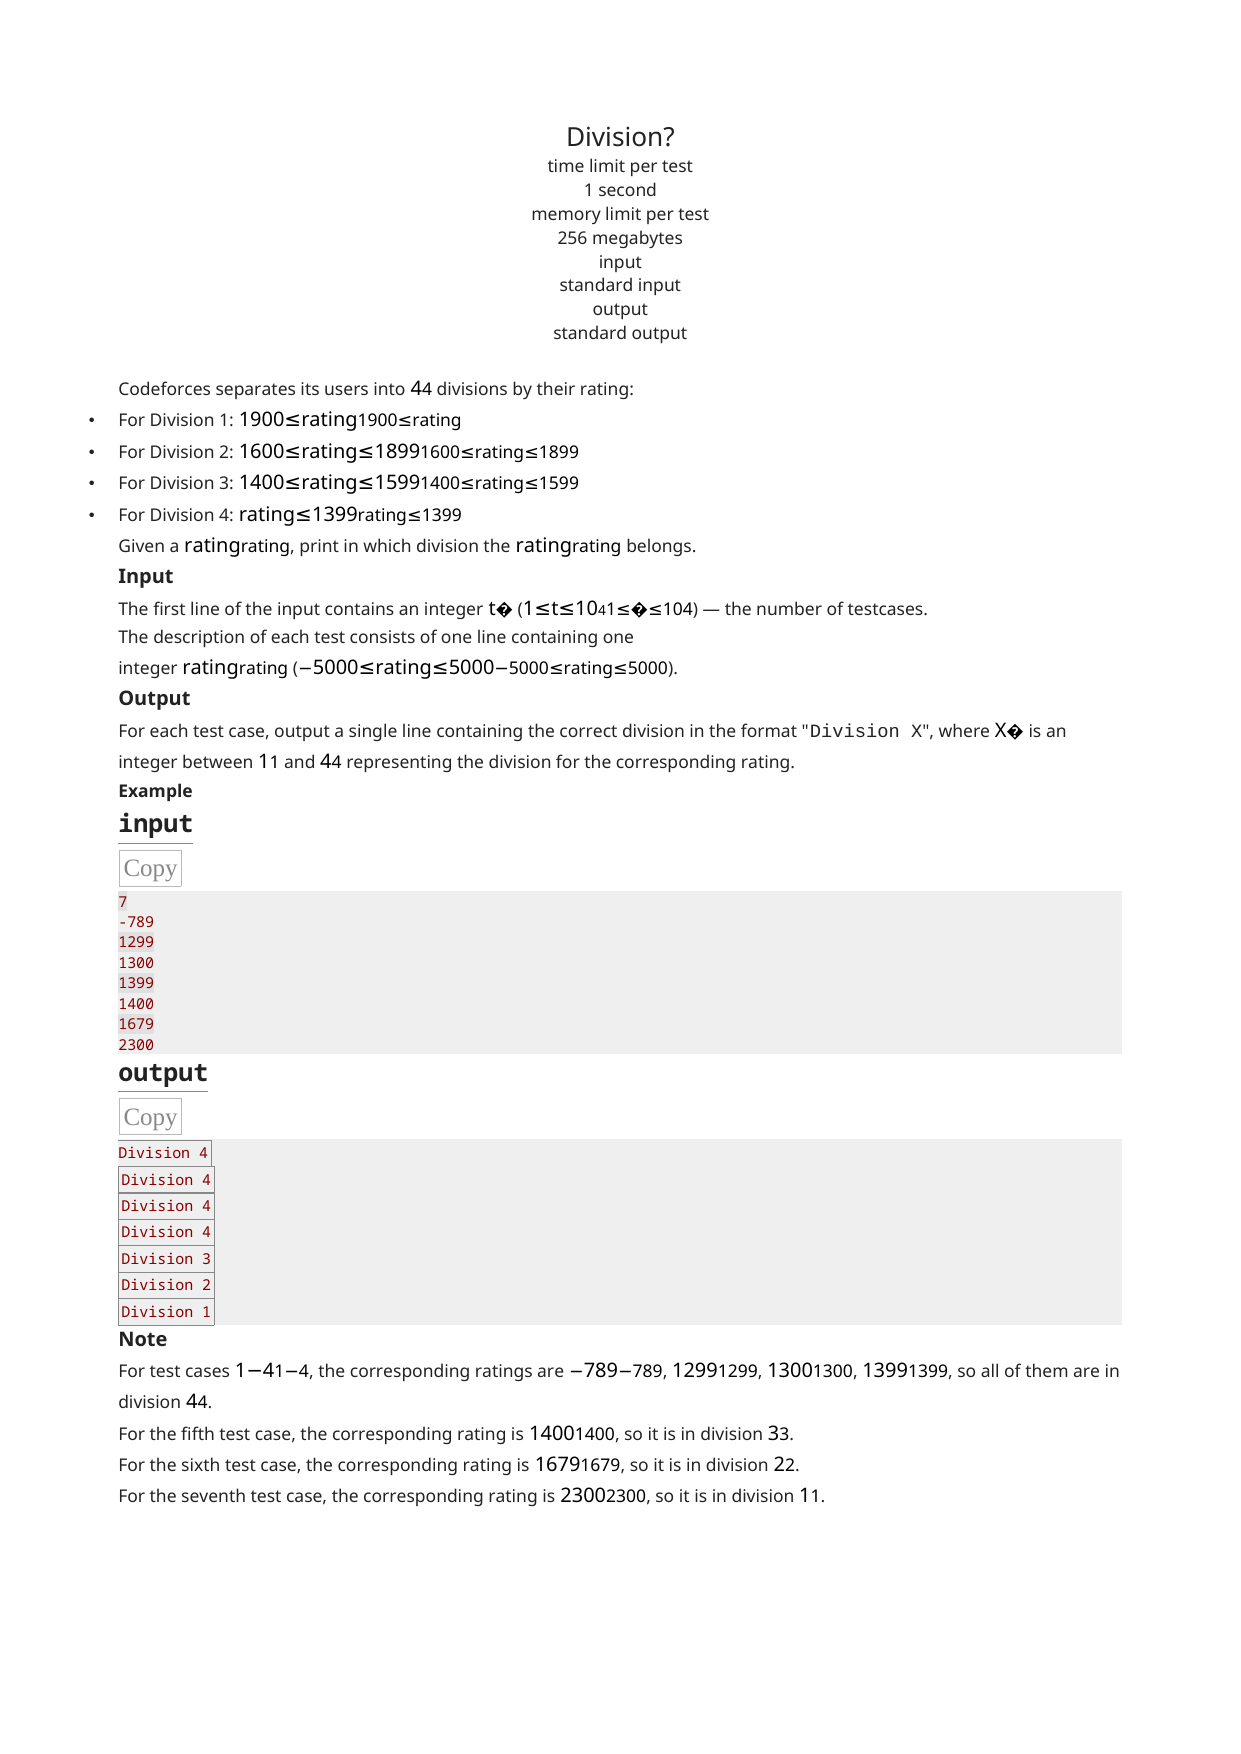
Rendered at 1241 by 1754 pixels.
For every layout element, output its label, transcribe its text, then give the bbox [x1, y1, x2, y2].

text 1300 [118, 952, 1122, 973]
text 1 second [118, 178, 1122, 202]
text Copy [120, 1099, 181, 1134]
text -789 [118, 911, 1122, 932]
text 256 megabytes [118, 225, 1122, 249]
text Example [118, 778, 1122, 802]
text standard input [118, 273, 1122, 297]
text [215, 1272, 1122, 1298]
text 2300 [118, 1034, 1122, 1054]
text 1299 [118, 932, 1122, 952]
text time limit per test [118, 154, 1122, 178]
text output [118, 297, 1122, 321]
text For the fifth test case, the corresponding rating is 14001400, so it is in division 33. [118, 1419, 1122, 1446]
text [215, 1192, 1122, 1219]
text Input [118, 562, 1122, 589]
text Given a ratingrating, print in which division the ratingrating belongs. [118, 531, 1122, 558]
text For the sixth test case, the corresponding rating is 16791679, so it is in division 22. [118, 1450, 1122, 1477]
list For Division 3: 1400≤rating≤15991400≤rating≤1599 [118, 468, 1122, 496]
text Division 3 [119, 1246, 214, 1272]
text Codeforces separates its users into 44 divisions by their rating: [118, 374, 1122, 401]
text 7 [118, 891, 1122, 911]
text Division? [118, 118, 1122, 154]
text [215, 1298, 1122, 1325]
text [182, 849, 1121, 886]
text input [118, 249, 1122, 273]
text Division 2 [119, 1273, 214, 1298]
text Output [118, 684, 1122, 712]
text Division 4 [119, 1167, 214, 1192]
text [215, 1166, 1122, 1192]
list For Division 4: rating≤1399rating≤1399 [118, 499, 1122, 527]
text Note [118, 1325, 1122, 1352]
text [215, 1219, 1122, 1245]
list For Division 2: 1600≤rating≤18991600≤rating≤1899 [118, 437, 1122, 464]
text [212, 1139, 1122, 1166]
text For each test case, output a single line containing the correct division in the format "Division X", where X� is an integer between 11 and 44 representing the division for the corresponding rating. [118, 716, 1122, 774]
list For Division 1: 1900≤rating1900≤rating [118, 406, 1122, 433]
text output [118, 1054, 1122, 1091]
text Division 1 [119, 1299, 214, 1325]
text Division 4 [119, 1220, 214, 1245]
text [215, 1245, 1122, 1272]
text Division 4 [119, 1194, 214, 1219]
text Division 4 [118, 1141, 211, 1166]
text input [118, 806, 1122, 843]
text The description of each test consists of one line containing one integer ratingrating (−5000≤rating≤5000−5000≤rating≤5000). [118, 625, 1122, 680]
text standard output [118, 321, 1122, 345]
text 1400 [118, 993, 1122, 1013]
text Copy [120, 851, 181, 886]
text [182, 1098, 1121, 1134]
text For test cases 1−41−4, the corresponding ratings are −789−789, 12991299, 13001300, 13991399, so all of them are in division 44. [118, 1356, 1122, 1415]
text The first line of the input contains an integer t� (1≤t≤1041≤�≤104) — the number of testcases. [118, 594, 1122, 621]
text memory limit per test [118, 202, 1122, 225]
text For the seventh test case, the corresponding rating is 23002300, so it is in division 11. [118, 1481, 1122, 1509]
text 1679 [118, 1013, 1122, 1034]
text 1399 [118, 973, 1122, 993]
